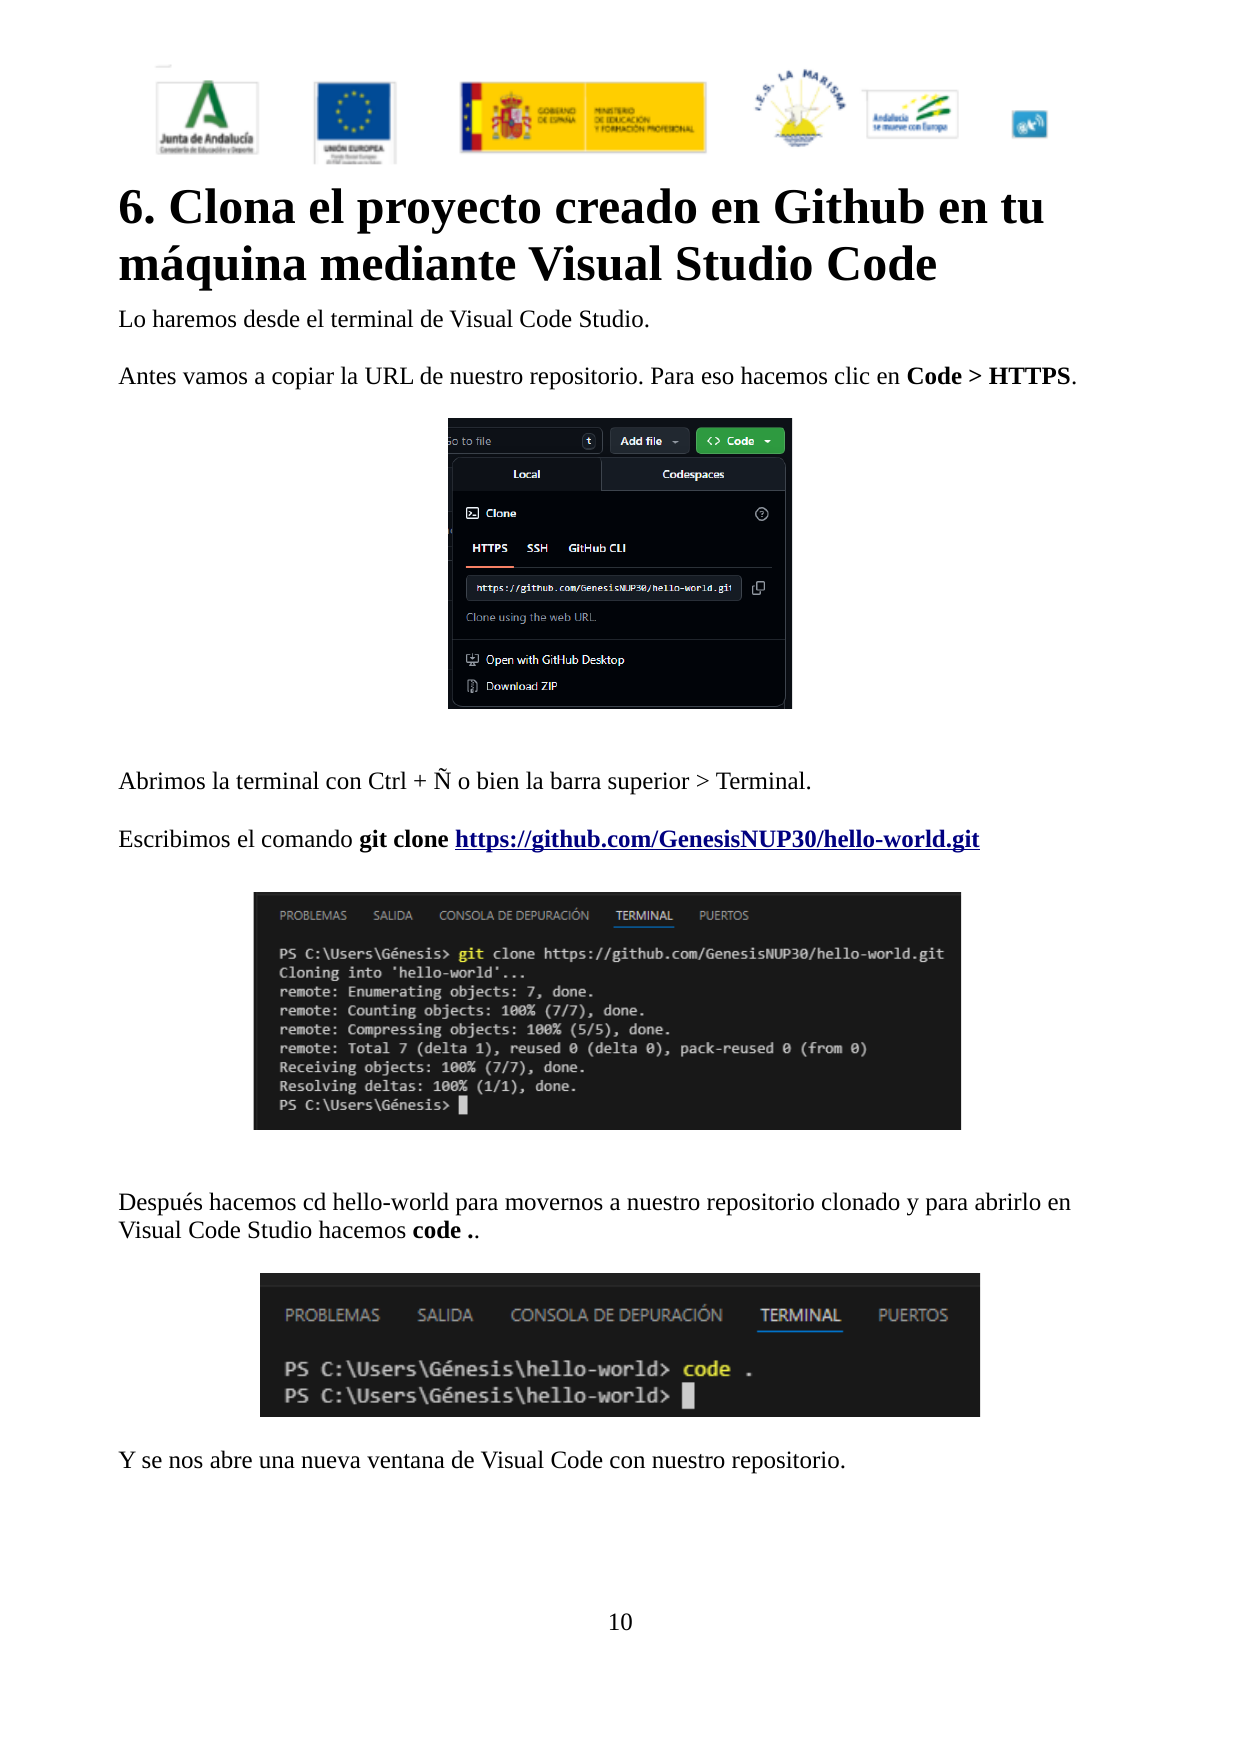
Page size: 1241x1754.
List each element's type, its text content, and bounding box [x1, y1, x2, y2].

subtitle 6. Clona el proyecto creado en Github en tu máquina mediante Visual Studio Code [118, 176, 1122, 291]
picture [253, 892, 962, 1130]
picture [448, 418, 793, 709]
text Abrimos la terminal con Ctrl + Ñ o bien la barra superior > Terminal. [118, 766, 1122, 795]
text Escribimos el comando git clone https://github.com/GenesisNUP30/hello-world.git [118, 824, 1122, 853]
picture [153, 50, 1056, 166]
text Lo haremos desde el terminal de Visual Code Studio. [118, 304, 1122, 333]
text Y se nos abre una nueva ventana de Visual Code con nuestro repositorio. [118, 1446, 1122, 1474]
text Antes vamos a copiar la URL de nuestro repositorio. Para eso hacemos clic en Code > HTTPS. [118, 361, 1122, 390]
text Después hacemos cd hello-world para movernos a nuestro repositorio clonado y para abrirlo en Visual Code Studio hacemos code .. [118, 1187, 1122, 1244]
picture [260, 1273, 981, 1417]
